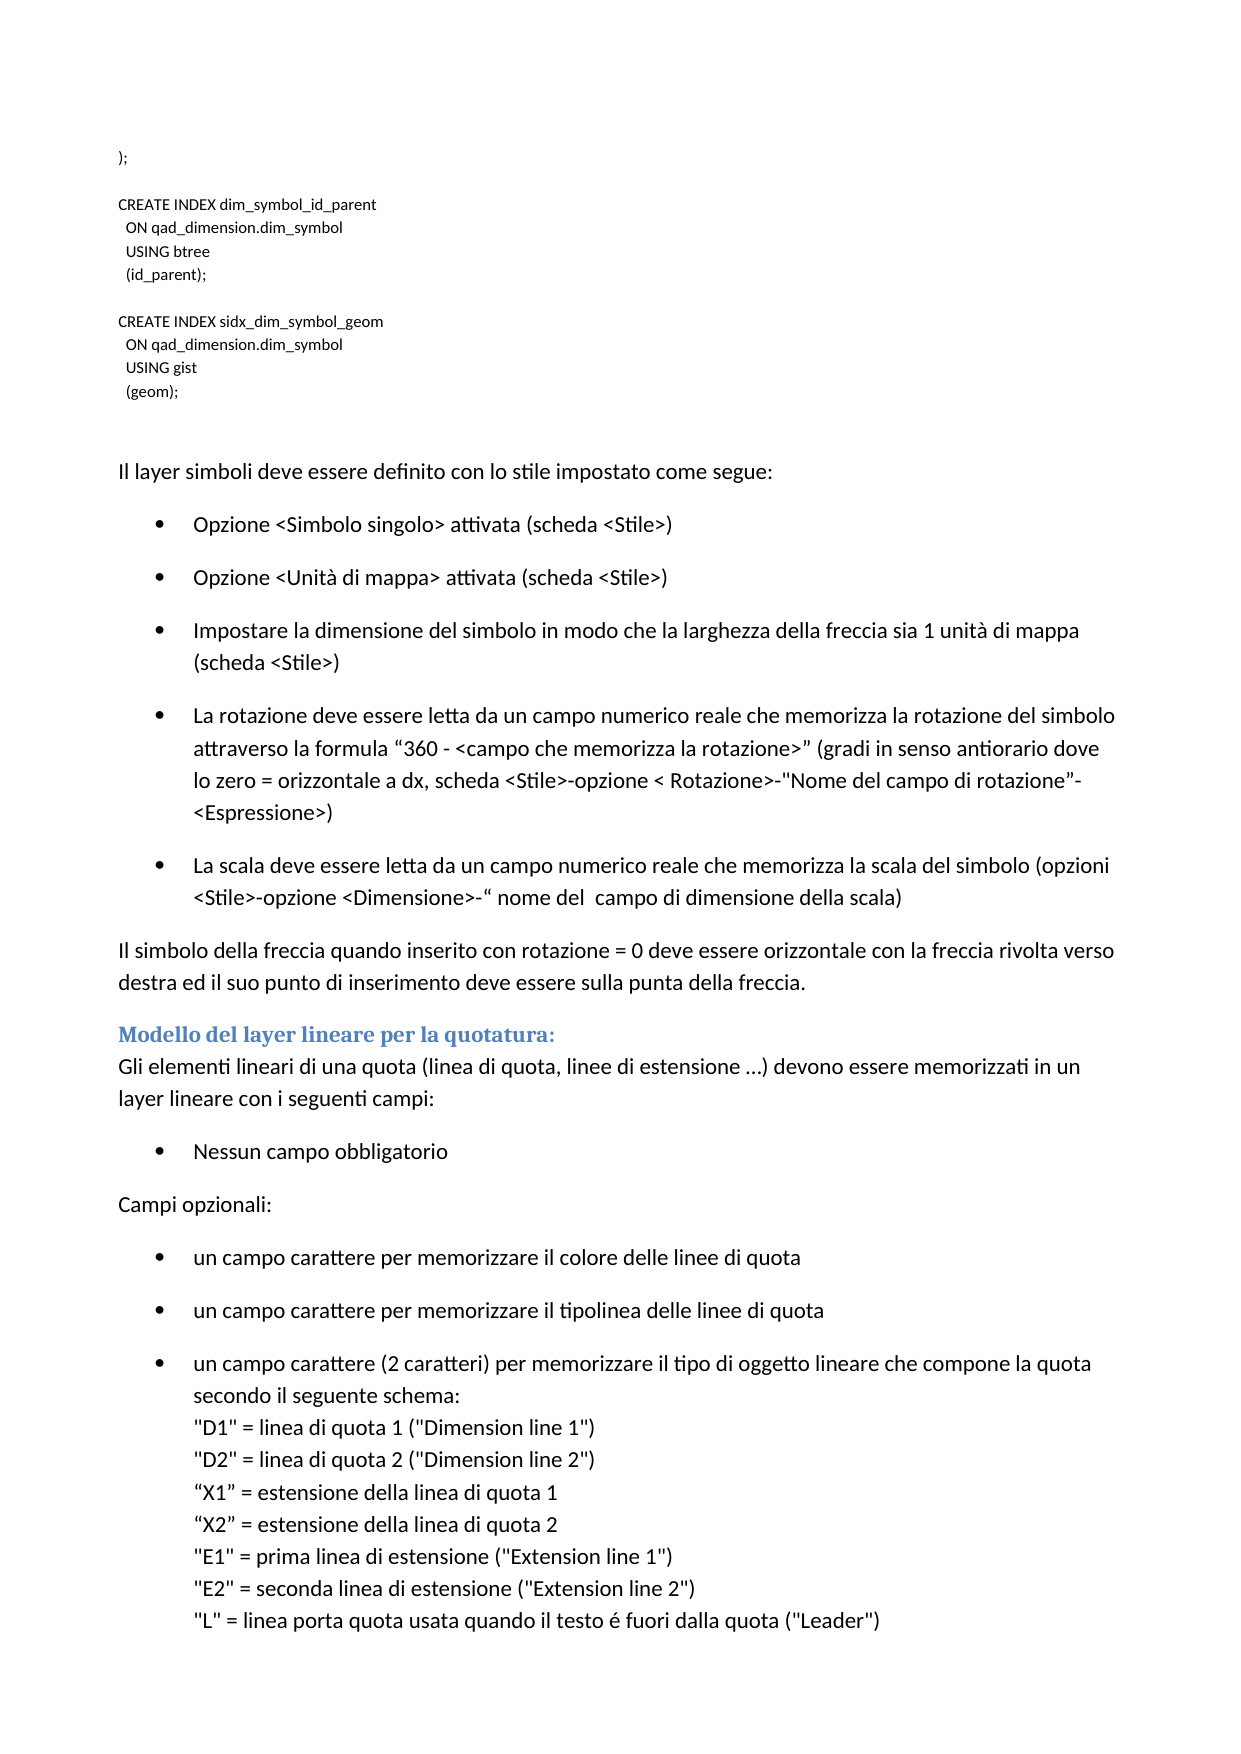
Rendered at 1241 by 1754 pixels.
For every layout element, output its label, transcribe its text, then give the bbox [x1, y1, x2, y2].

text CREATE INDEX dim_symbol_id_parent [118, 194, 1122, 214]
text Il layer simboli deve essere definito con lo stile impostato come segue: [118, 457, 1122, 485]
text CREATE INDEX sidx_dim_symbol_geom [118, 311, 1122, 331]
list Opzione <Unità di mappa> attivata (scheda <Stile>) [156, 563, 1122, 591]
list Nessun campo obbligatorio [156, 1137, 1122, 1165]
text Gli elementi lineari di una quota (linea di quota, linee di estensione …) devono essere memorizzati in un layer lineare con i seguenti campi: [118, 1052, 1122, 1112]
list Impostare la dimensione del simbolo in modo che la larghezza della freccia sia 1 unità di mappa (scheda <Stile>) [156, 616, 1122, 677]
text USING gist [118, 358, 1122, 378]
text ON qad_dimension.dim_symbol [118, 218, 1122, 238]
text ON qad_dimension.dim_symbol [118, 334, 1122, 354]
list un campo carattere per memorizzare il colore delle linee di quota [156, 1243, 1122, 1271]
list un campo carattere per memorizzare il tipolinea delle linee di quota [156, 1296, 1122, 1324]
list Opzione <Simbolo singolo> attivata (scheda <Stile>) [156, 510, 1122, 538]
text ); [118, 148, 1122, 168]
subtitle Modello del layer lineare per la quotatura: [118, 1022, 1122, 1048]
text Campi opzionali: [118, 1190, 1122, 1218]
text (geom); [118, 381, 1122, 401]
list La rotazione deve essere letta da un campo numerico reale che memorizza la rotazione del simbolo attraverso la formula “360 - <campo che memorizza la rotazione>” (gradi in senso antiorario dove lo zero = orizzontale a dx, scheda <Stile>-opzione < Rotazione>-"Nome del campo di rotazione”-<Espressione>) [156, 702, 1122, 826]
text Il simbolo della freccia quando inserito con rotazione = 0 deve essere orizzontale con la freccia rivolta verso destra ed il suo punto di inserimento deve essere sulla punta della freccia. [118, 936, 1122, 997]
list La scala deve essere letta da un campo numerico reale che memorizza la scala del simbolo (opzioni <Stile>-opzione <Dimensione>-“ nome del campo di dimensione della scala) [156, 851, 1122, 911]
text USING btree [118, 241, 1122, 261]
list un campo carattere (2 caratteri) per memorizzare il tipo di oggetto lineare che compone la quota secondo il seguente schema: "D1" = linea di quota 1 ("Dimension line 1") "D2" = linea di quota 2 ("Dimension line 2") “X1” = estensione della linea di quota 1 “X2” = estensione della linea di quota 2 "E1" = prima linea di estensione ("Extension line 1") "E2" = seconda linea di estensione ("Extension line 2") "L" = linea porta quota usata quando il testo é fuori dalla quota ("Leader") [156, 1349, 1122, 1634]
text (id_parent); [118, 264, 1122, 284]
